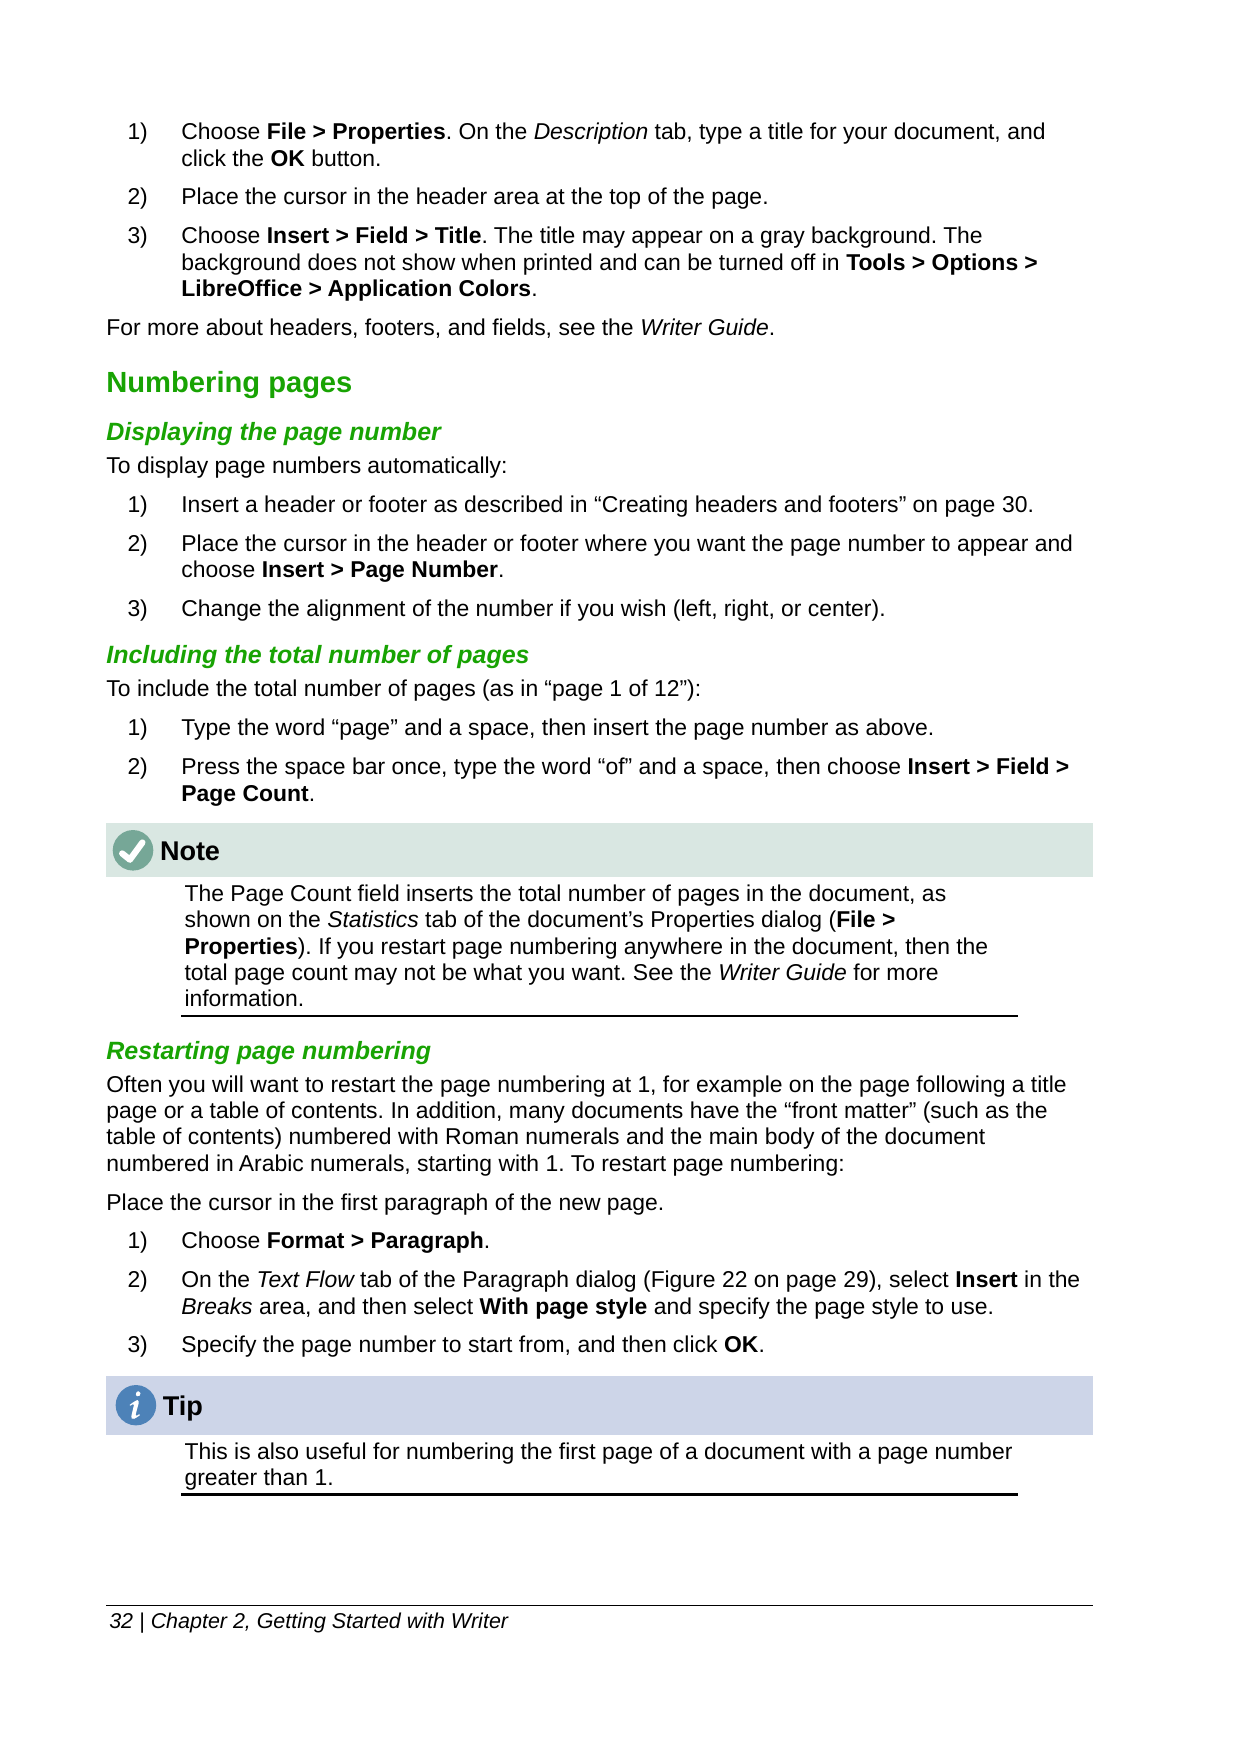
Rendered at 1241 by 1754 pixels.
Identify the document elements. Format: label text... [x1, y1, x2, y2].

list Press the space bar once, type the word “of” and a space, then choose Insert > Field > Page Count. [148, 753, 1093, 806]
list Choose Insert > Field > Title. The title may appear on a gray background. The background does not show when printed and can be turned off in Tools > Options > LibreOffice > Application Colors. [148, 222, 1093, 301]
list On the Text Flow tab of the Paragraph dialog (Figure 22 on page 29), select Insert in the Breaks area, and then select With page style and specify the page style to use. [148, 1266, 1093, 1319]
text The Page Count field inserts the total number of pages in the document, as shown on the Statistics tab of the document’s Properties dialog (File > Properties). If you restart page numbering anywhere in the document, then the total page count may not be what you want. See the Writer Guide for more information. [181, 877, 1018, 1015]
text For more about headers, footers, and fields, see the Writer Guide. [106, 314, 1093, 340]
subtitle Numbering pages [106, 365, 1093, 399]
list Place the cursor in the header area at the top of the page. [148, 183, 1093, 210]
text To display page numbers automatically: [106, 452, 1093, 479]
list Specify the page number to start from, and then click OK. [148, 1331, 1093, 1358]
subtitle Restarting page numbering [106, 1036, 1093, 1064]
list Type the word “page” and a space, then insert the page number as above. [148, 714, 1093, 741]
list Choose Format > Paragraph. [148, 1227, 1093, 1254]
text Place the cursor in the first paragraph of the new page. [106, 1188, 1093, 1215]
text Often you will want to restart the page numbering at 1, for example on the page following a title page or a table of contents. In addition, many documents have the “front matter” (such as the table of contents) numbered with Roman numerals and the main body of the document numbered in Arabic numerals, starting with 1. To restart page numbering: [106, 1071, 1093, 1176]
list Choose File > Properties. On the Description tab, type a title for your document, and click the OK button. [148, 118, 1093, 171]
text This is also useful for numbering the first page of a document with a page number greater than 1. [181, 1435, 1018, 1493]
list Change the alignment of the number if you wish (left, right, or center). [148, 595, 1093, 622]
subtitle Displaying the page number [106, 417, 1093, 446]
subtitle Including the total number of pages [106, 640, 1093, 669]
subtitle Note [106, 823, 1093, 877]
subtitle Tip [106, 1376, 1093, 1435]
text To include the total number of pages (as in “page 1 of 12”): [106, 675, 1093, 702]
list Insert a header or footer as described in “Creating headers and footers” on page 30. [148, 491, 1093, 518]
list Place the cursor in the header or footer where you want the page number to appear and choose Insert > Page Number. [148, 530, 1093, 583]
